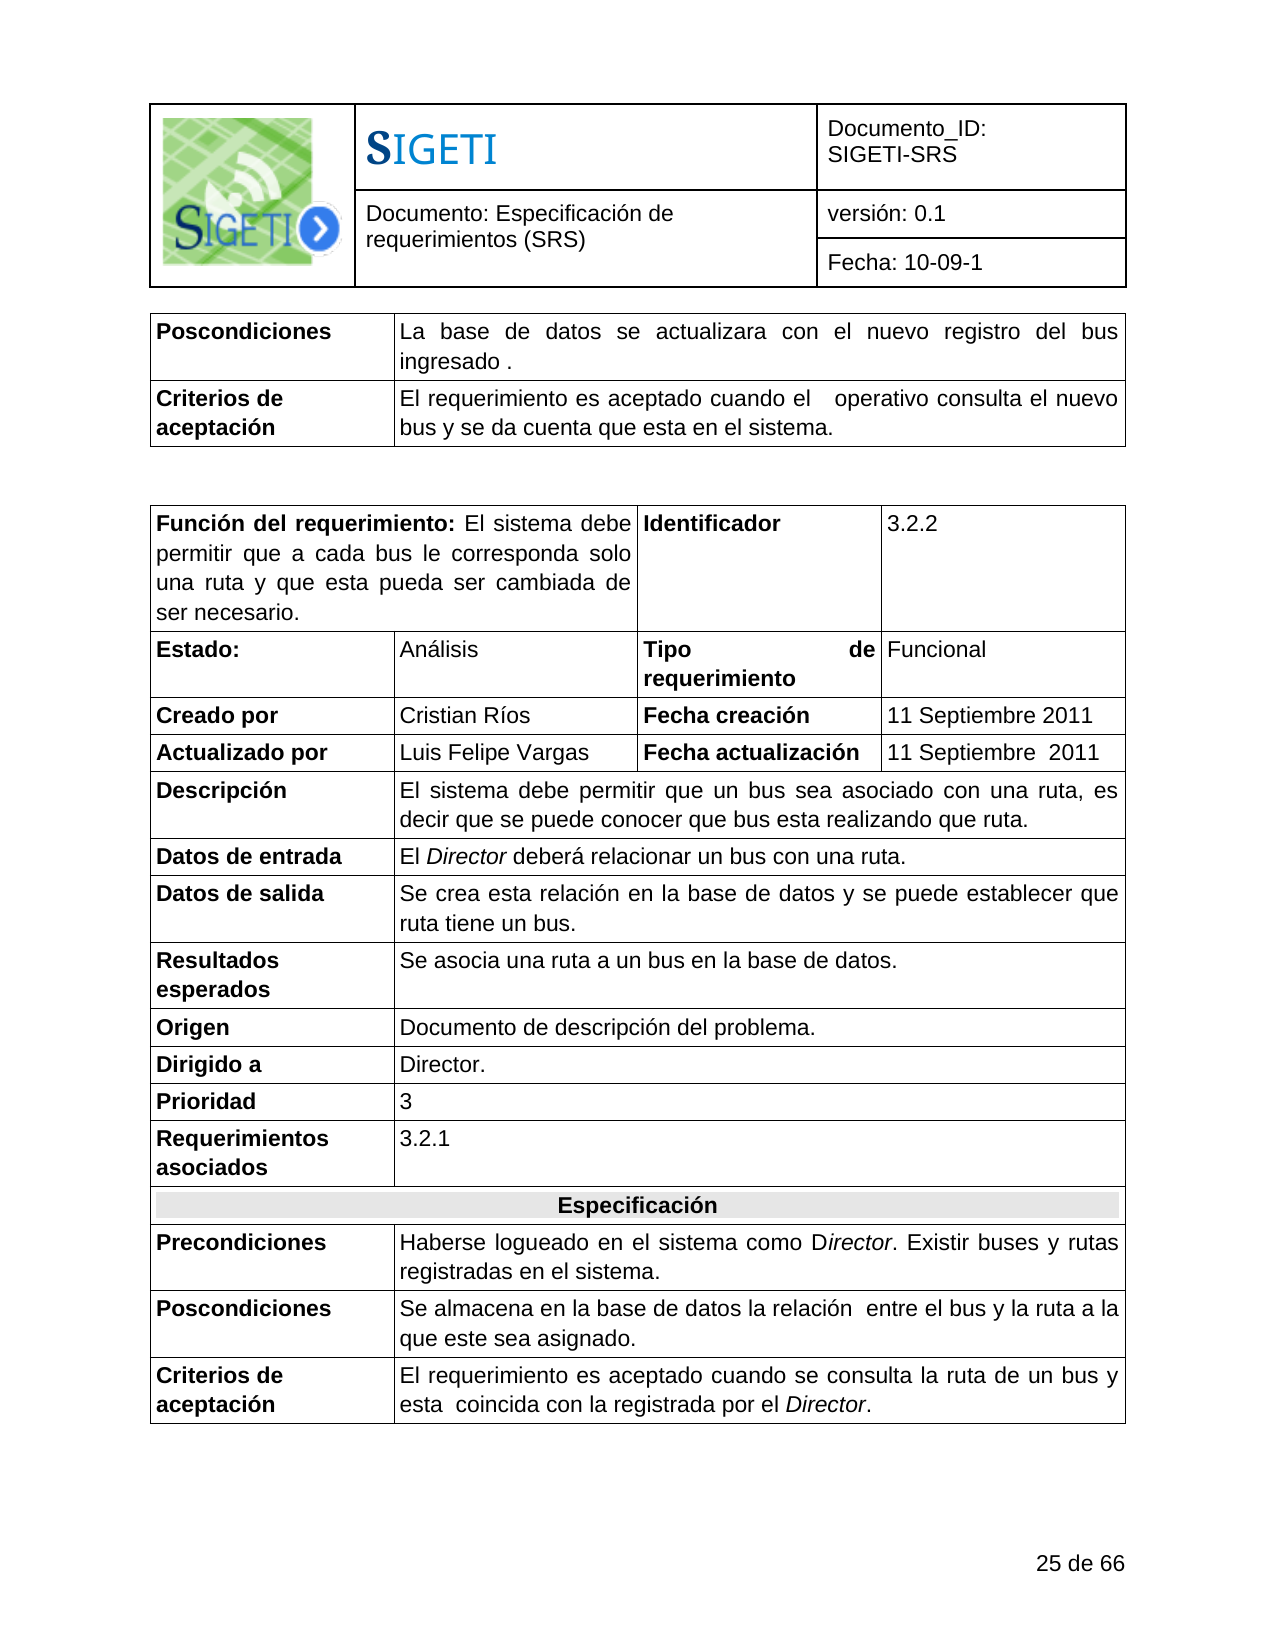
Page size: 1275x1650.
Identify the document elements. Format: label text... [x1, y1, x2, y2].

table_cell Fecha actualización [638, 735, 881, 771]
table_cell Criterios de aceptación [151, 381, 394, 446]
table_cell 3.2.1 [395, 1121, 1125, 1186]
table_cell 3 [395, 1084, 1125, 1120]
table_cell Dirigido a [151, 1047, 394, 1083]
table_cell Se crea esta relación en la base de datos y se puede establecer que ruta tiene un bus. [395, 876, 1125, 942]
table_cell Análisis [395, 632, 637, 697]
table_cell Haberse logueado en el sistema como Director. Existir buses y rutas registradas en el sistema. [395, 1225, 1125, 1290]
table_cell Descripción [151, 772, 394, 838]
table_cell 11 Septiembre 2011 [882, 735, 1125, 771]
table_cell Cristian Ríos [395, 698, 637, 734]
table_cell Director. [395, 1047, 1125, 1083]
table_cell Resultados esperados [151, 943, 394, 1008]
table_cell El Director deberá relacionar un bus con una ruta. [395, 839, 1125, 875]
table_cell Se asocia una ruta a un bus en la base de datos. [395, 943, 1125, 1008]
table_cell Creado por [151, 698, 394, 734]
table_cell 11 Septiembre 2011 [882, 698, 1125, 734]
table_cell Requerimientos asociados [151, 1121, 394, 1186]
table_header Función del requerimiento: El sistema debe permitir que a cada bus le corresponda solo una ruta y que esta pueda ser cambiada de ser necesario. [151, 506, 637, 631]
picture [162, 118, 343, 266]
table_header Identificador [638, 506, 881, 631]
table_cell Estado: [151, 632, 394, 697]
table_cell El requerimiento es aceptado cuando se consulta la ruta de un bus y esta coincida con la registrada por el Director. [395, 1358, 1125, 1423]
table_cell Tipo de requerimiento [638, 632, 881, 697]
table_header 3.2.2 [882, 506, 1125, 631]
table_cell Criterios de aceptación [151, 1358, 394, 1423]
table_cell Datos de salida [151, 876, 394, 942]
table_cell Poscondiciones [151, 314, 394, 380]
table_cell Se almacena en la base de datos la relación entre el bus y la ruta a la que este sea asignado. [395, 1291, 1125, 1357]
table_cell Actualizado por [151, 735, 394, 771]
table_cell El requerimiento es aceptado cuando el operativo consulta el nuevo bus y se da cuenta que esta en el sistema. [395, 381, 1125, 446]
table_cell Poscondiciones [151, 1291, 394, 1357]
table_cell Origen [151, 1009, 394, 1046]
table_cell Documento de descripción del problema. [395, 1009, 1125, 1046]
table_cell Prioridad [151, 1084, 394, 1120]
table_cell La base de datos se actualizara con el nuevo registro del bus ingresado . [395, 314, 1125, 380]
table_cell Precondiciones [151, 1225, 394, 1290]
table_cell Datos de entrada [151, 839, 394, 875]
table_cell Fecha creación [638, 698, 881, 734]
table_cell Especificación [151, 1187, 1125, 1224]
table_cell Funcional [882, 632, 1125, 697]
table_cell El sistema debe permitir que un bus sea asociado con una ruta, es decir que se puede conocer que bus esta realizando que ruta. [395, 772, 1125, 838]
table_cell Luis Felipe Vargas [395, 735, 637, 771]
